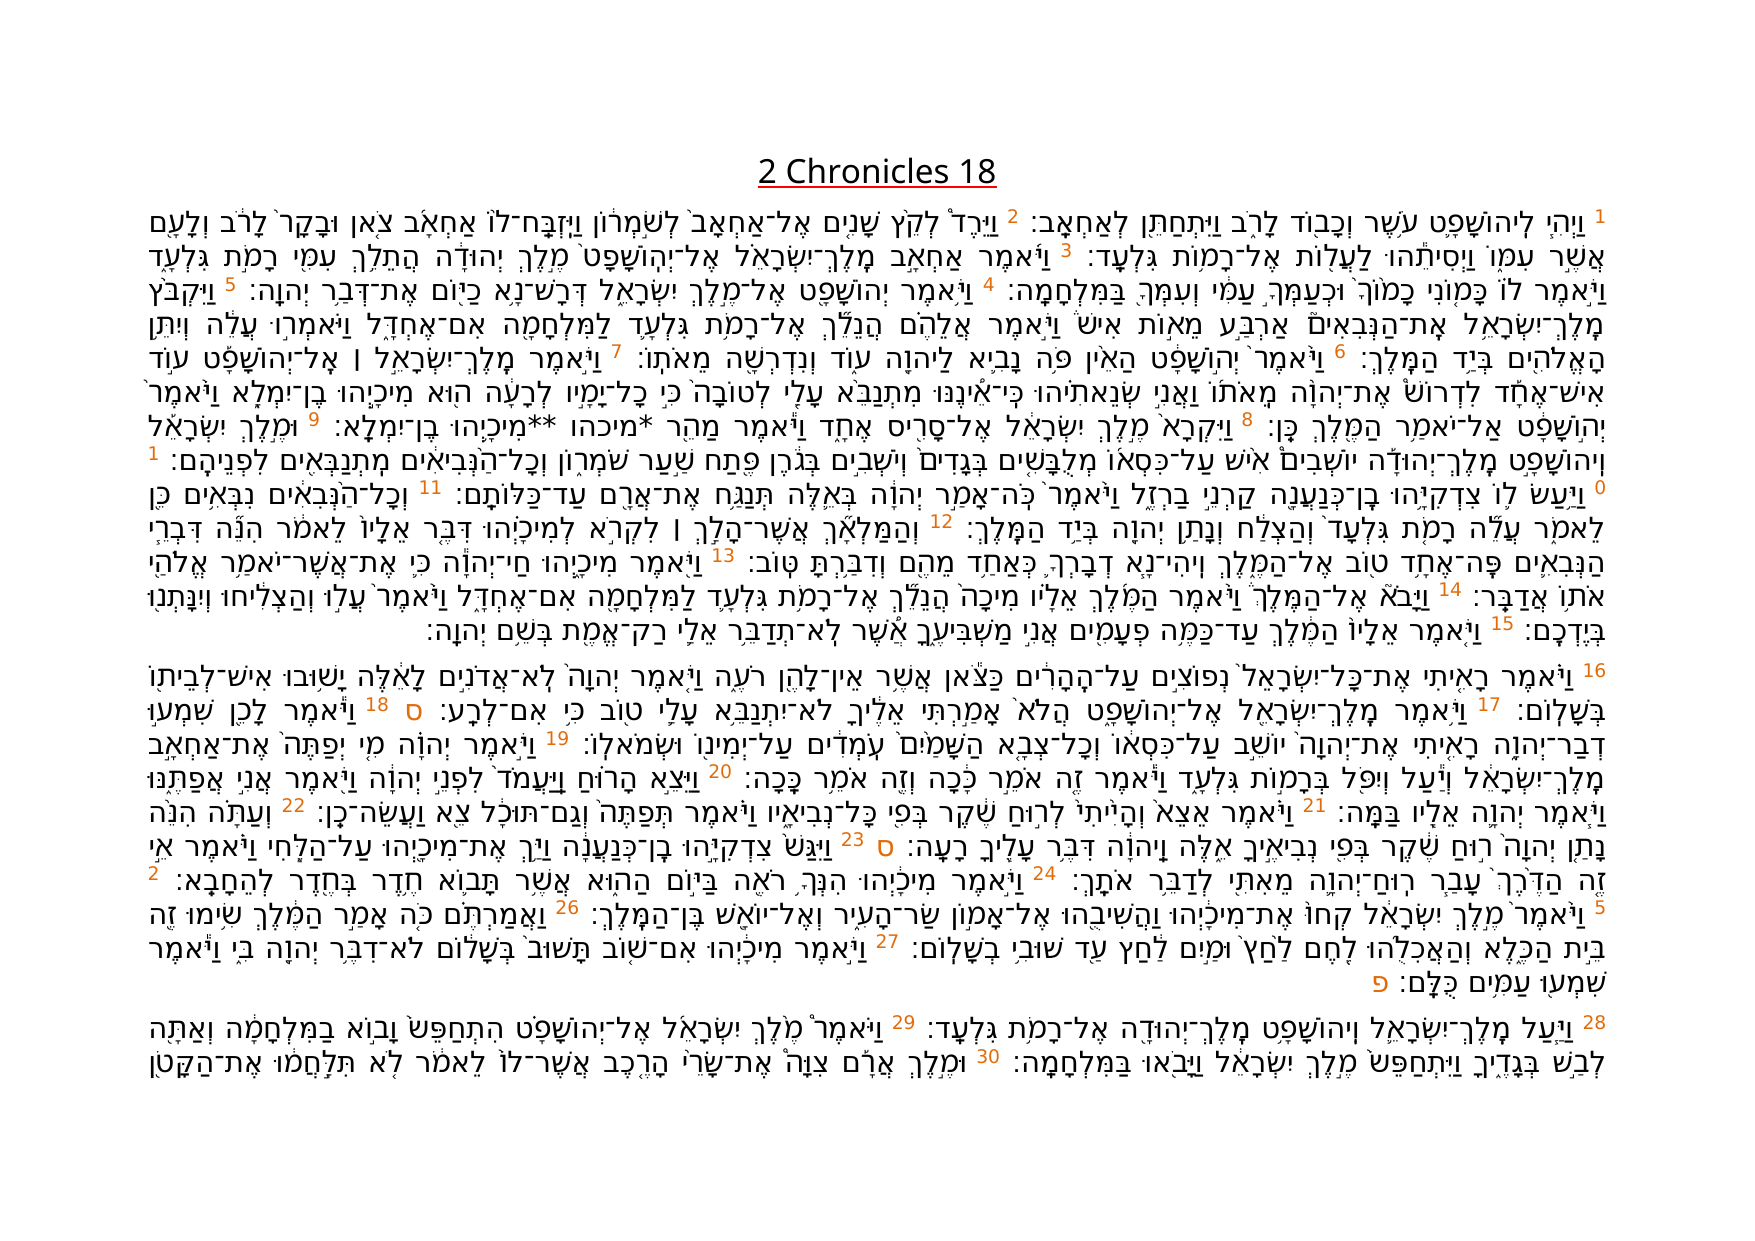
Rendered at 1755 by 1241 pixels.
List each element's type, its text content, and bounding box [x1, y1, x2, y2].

text 16 וַיֹּ֗אמֶר רָאִ֤יתִי אֶת־כָּל־יִשְׂרָאֵל֙ נְפוֹצִ֣ים עַל־הֶֽהָרִ֔ים כַּצֹּ֕אן אֲשֶׁ֥ר אֵין־לָהֶ֖ן רֹעֶ֑ה וַיֹּ֤אמֶר יְהוָה֙ לֹֽא־אֲדֹנִ֣ים לָאֵ֔לֶּה יָשׁ֥וּבוּ אִישׁ־לְבֵית֖וֹ בְּשָׁלֽוֹם׃ ‬‬17 וַיֹּ֥אמֶר מֶֽלֶךְ־יִשְׂרָאֵ֖ל אֶל־יְהוֹשָׁפָ֑ט הֲלֹא֙ אָמַ֣רְתִּי אֵלֶ֔יךָ לֹא־יִתְנַבֵּ֥א עָלַ֛י ט֖וֹב כִּ֥י אִם־לְרָֽע׃ ס ‬‬18 וַיֹּ֕אמֶר לָכֵ֖ן שִׁמְע֣וּ דְבַר־יְהוָ֑ה רָאִ֤יתִי אֶת־יְהוָה֙ יוֹשֵׁ֣ב עַל־כִּסְא֔וֹ וְכָל־צְבָ֤א הַשָּׁמַ֙יִם֙ עֹֽמְדִ֔ים עַל־יְמִינ֖וֹ וּשְׂמֹאלֽוֹ׃ ‬‬19 וַיֹּ֣אמֶר יְהוָ֗ה מִ֤י יְפַתֶּה֙ אֶת־אַחְאָ֣ב מֶֽלֶךְ־יִשְׂרָאֵ֔ל וְיַ֕עַל וְיִפֹּ֖ל בְּרָמ֣וֹת גִּלְעָ֑ד וַיֹּ֕אמֶר זֶ֚ה אֹמֵ֣ר כָּ֔כָה וְזֶ֖ה אֹמֵ֥ר כָּֽכָה׃ ‬‬20 וַיֵּצֵ֣א הָר֗וּחַ וַֽיַּעֲמֹד֙ לִפְנֵ֣י יְהוָ֔ה וַיֹּ֖אמֶר אֲנִ֣י אֲפַתֶּ֑נּוּ וַיֹּ֧אמֶר יְהוָ֛ה אֵלָ֖יו בַּמָּֽה׃ ‬‬21 וַיֹּ֗אמֶר אֵצֵא֙ וְהָיִ֙יתִי֙ לְר֣וּחַ שֶׁ֔קֶר בְּפִ֖י כָּל־נְבִיאָ֑יו וַיֹּ֗אמֶר תְּפַתֶּה֙ וְגַם־תּוּכָ֔ל צֵ֖א וַעֲשֵׂה־כֵֽן׃ ‬‬22 וְעַתָּ֗ה הִנֵּ֨ה נָתַ֤ן יְהוָה֙ ר֣וּחַ שֶׁ֔קֶר בְּפִ֖י נְבִיאֶ֣יךָ אֵ֑לֶּה וַֽיהוָ֔ה דִּבֶּ֥ר עָלֶ֖יךָ רָעָֽה׃ ס ‬‬23 וַיִּגַּשׁ֙ צִדְקִיָּ֣הוּ בֶֽן־כְּנַעֲנָ֔ה וַיַּ֥ךְ אֶת־מִיכָ֖יְהוּ עַל־הַלֶּ֑חִי וַיֹּ֗אמֶר אֵ֣י זֶ֤ה הַדֶּ֙רֶךְ֙ עָבַ֧ר רֽוּחַ־יְהוָ֛ה מֵאִתִּ֖י לְדַבֵּ֥ר אֹתָֽךְ׃ ‬‬24 וַיֹּ֣אמֶר מִיכָ֔יְהוּ הִנְּךָ֥ רֹאֶ֖ה בַּיּ֣וֹם הַה֑וּא אֲשֶׁ֥ר תָּב֛וֹא חֶ֥דֶר בְּחֶ֖דֶר לְהֵחָבֵֽא׃ ‬‬25 וַיֹּ֙אמֶר֙ מֶ֣לֶךְ יִשְׂרָאֵ֔ל קְחוּ֙ אֶת־מִיכָ֔יְהוּ וַהֲשִׁיבֻ֖הוּ אֶל־אָמ֣וֹן שַׂר־הָעִ֑יר וְאֶל־יוֹאָ֖שׁ בֶּן־הַמֶּֽלֶךְ׃ ‬‬26 וַאֲמַרְתֶּ֗ם כֹּ֚ה אָמַ֣ר הַמֶּ֔לֶךְ שִׂ֥ימוּ זֶ֖ה בֵּ֣ית הַכֶּ֑לֶא וְהַאֲכִלֻ֜הוּ לֶ֤חֶם לַ֙חַץ֙ וּמַ֣יִם לַ֔חַץ עַ֖ד שׁוּבִ֥י בְשָׁלֽוֹם׃ ‬‬27 וַיֹּ֣אמֶר מִיכָ֔יְהוּ אִם־שׁ֤וֹב תָּשׁוּב֙ בְּשָׁל֔וֹם לֹא־דִבֶּ֥ר יְהוָ֖ה בִּ֑י וַיֹּ֕אמֶר שִׁמְע֖וּ עַמִּ֥ים כֻּלָּֽם׃ פ ‬‬‬‬‬‬‬‬‬‬‬‬ [148, 659, 1606, 999]
text 1 וַיְהִ֧י לִֽיהוֹשָׁפָ֛ט עֹ֥שֶׁר וְכָב֖וֹד לָרֹ֑ב וַיִּתְחַתֵּ֖ן לְאַחְאָֽב׃ 2 וַיֵּרֶד֩ לְקֵ֨ץ שָׁנִ֤ים אֶל־אַחְאָב֙ לְשֹׁ֣מְר֔וֹן וַיִּֽזְבַּֽח־ל֨וֹ אַחְאָ֜ב צֹ֤אן וּבָקָר֙ לָרֹ֔ב וְלָעָ֖ם אֲשֶׁ֣ר עִמּ֑וֹ וַיְסִיתֵ֕הוּ לַעֲל֖וֹת אֶל־רָמ֥וֹת גִּלְעָֽד׃ ‬‬3 וַיֹּ֜אמֶר אַחְאָ֣ב מֶֽלֶךְ־יִשְׂרָאֵ֗ל אֶל־יְהֽוֹשָׁפָט֙ מֶ֣לֶךְ יְהוּדָ֔ה הֲתֵלֵ֥ךְ עִמִּ֖י רָמֹ֣ת גִּלְעָ֑ד וַיֹּ֣אמֶר ל֗וֹ כָּמ֤וֹנִי כָמ֙וֹךָ֙ וּכְעַמְּךָ֣ עַמִּ֔י וְעִמְּךָ֖ בַּמִּלְחָמָֽה׃ ‬‬4 וַיֹּ֥אמֶר יְהוֹשָׁפָ֖ט אֶל־מֶ֣לֶךְ יִשְׂרָאֵ֑ל דְּרָשׁ־נָ֥א כַיּ֖וֹם אֶת־דְּבַ֥ר יְהוָֽה׃ ‬‬5 וַיִּקְבֹּ֨ץ מֶֽלֶךְ־יִשְׂרָאֵ֥ל אֶֽת־הַנְּבִאִים֮ אַרְבַּ֣ע מֵא֣וֹת אִישׁ֒ וַיֹּ֣אמֶר אֲלֵהֶ֗ם הֲנֵלֵ֞ךְ אֶל־רָמֹ֥ת גִּלְעָ֛ד לַמִּלְחָמָ֖ה אִם־אֶחְדָּ֑ל וַיֹּאמְר֣וּ עֲלֵ֔ה וְיִתֵּ֥ן הָאֱלֹהִ֖ים בְּיַ֥ד הַמֶּֽלֶךְ׃ ‬‬6 וַיֹּ֙אמֶר֙ יְה֣וֹשָׁפָ֔ט הַאֵ֨ין פֹּ֥ה נָבִ֛יא לַיהוָ֖ה ע֑וֹד וְנִדְרְשָׁ֖ה מֵאֹתֽוֹ׃ ‬‬7 וַיֹּ֣אמֶר מֶֽלֶךְ־יִשְׂרָאֵ֣ל ׀ אֶֽל־יְהוֹשָׁפָ֡ט ע֣וֹד אִישׁ־אֶחָ֡ד לִדְרוֹשׁ֩ אֶת־יְהוָ֨ה מֽ͏ֵאֹת֜וֹ וַאֲנִ֣י שְׂנֵאתִ֗יהוּ כִּֽי־אֵ֠ינֶנּוּ מִתְנַבֵּ֨א עָלַ֤י לְטוֹבָה֙ כִּ֣י כָל־יָמָ֣יו לְרָעָ֔ה ה֖וּא מִיכָ֣יְהוּ בֶן־יִמְלָ֑א וַיֹּ֙אמֶר֙ יְה֣וֹשָׁפָ֔ט אַל־יֹאמַ֥ר הַמֶּ֖לֶךְ כֵּֽן׃ ‬‬8 וַיִּקְרָא֙ מֶ֣לֶךְ יִשְׂרָאֵ֔ל אֶל־סָרִ֖יס אֶחָ֑ד וַיֹּ֕אמֶר מַהֵ֖ר *מיכהו **מִיכָ֥יְהוּ בֶן־יִמְלָֽא׃ ‬‬9 וּמֶ֣לֶךְ יִשְׂרָאֵ֡ל וִֽיהוֹשָׁפָ֣ט מֶֽלֶךְ־יְהוּדָ֡ה יוֹשְׁבִים֩ אִ֨ישׁ עַל־כִּסְא֜וֹ מְלֻבָּשִׁ֤ים בְּגָדִים֙ וְיֹשְׁבִ֣ים בְּגֹ֔רֶן פֶּ֖תַח שַׁ֣עַר שֹׁמְר֑וֹן וְכָל־הַ֨נְּבִיאִ֔ים מִֽתְנַבְּאִ֖ים לִפְנֵיהֶֽם׃ ‬‬10 וַיַּ֥עַשׂ ל֛וֹ צִדְקִיָּ֥הוּ בֶֽן־כְּנַעֲנָ֖ה קַרְנֵ֣י בַרְזֶ֑ל וַיֹּ֙אמֶר֙ כֹּֽה־אָמַ֣ר יְהוָ֔ה בְּאֵ֛לֶּה תְּנַגַּ֥ח אֶת־אֲרָ֖ם עַד־כַּלּוֹתָֽם׃ ‬‬11 וְכָל־הַ֨נְּבִאִ֔ים נִבְּאִ֥ים כֵּ֖ן לֵאמֹ֑ר עֲלֵ֞ה רָמֹ֤ת גִּלְעָד֙ וְהַצְלַ֔ח וְנָתַ֥ן יְהוָ֖ה בְּיַ֥ד הַמֶּֽלֶךְ׃ ‬‬12 וְהַמַּלְאָ֞ךְ אֲשֶׁר־הָלַ֣ךְ ׀ לִקְרֹ֣א לְמִיכָ֗יְהוּ דִּבֶּ֤ר אֵלָיו֙ לֵאמֹ֔ר הִנֵּ֞ה דִּבְרֵ֧י הַנְּבִאִ֛ים פֶּֽה־אֶחָ֥ד ט֖וֹב אֶל־הַמֶּ֑לֶךְ וִֽיהִי־נָ֧א דְבָרְךָ֛ כְּאַחַ֥ד מֵהֶ֖ם וְדִבַּ֥רְתָּ טּֽוֹב׃ ‬‬13 וַיֹּ֖אמֶר מִיכָ֑יְהוּ חַי־יְהוָ֕ה כִּ֛י אֶת־אֲשֶׁר־יֹאמַ֥ר אֱלֹהַ֖י אֹת֥וֹ אֲדַבֵּֽר׃ ‬‬14 וַיָּבֹא֮ אֶל־הַמֶּלֶךְ֒ וַיֹּ֨אמֶר הַמֶּ֜לֶךְ אֵלָ֗יו מִיכָה֙ הֲנֵלֵ֞ךְ אֶל־רָמֹ֥ת גִּלְעָ֛ד לַמִּלְחָמָ֖ה אִם־אֶחְדָּ֑ל וַיֹּ֙אמֶר֙ עֲל֣וּ וְהַצְלִ֔יחוּ וְיִנָּתְנ֖וּ בְּיֶדְכֶֽם׃ ‬‬15 וַיֹּ֤אמֶר אֵלָיו֙ הַמֶּ֔לֶךְ עַד־כַּמֶּ֥ה פְעָמִ֖ים אֲנִ֣י מַשְׁבִּיעֶ֑ךָ אֲ֠שֶׁר לֹֽא־תְדַבֵּ֥ר אֵלַ֛י רַק־אֱמֶ֖ת בְּשֵׁ֥ם יְהוָֽה׃ ‬‬‬‬‬‬‬‬‬‬‬‬‬‬‬‬ [148, 206, 1606, 647]
text ‬‬28 וַיַּ֧עַל מֶֽלֶךְ־יִשְׂרָאֵ֛ל וִֽיהוֹשָׁפָ֥ט מֶֽלֶךְ־יְהוּדָ֖ה אֶל־רָמֹ֥ת גִּלְעָֽד׃ ‬‬29 וַיֹּאמֶר֩ מֶ֨לֶךְ יִשְׂרָאֵ֜ל אֶל־יְהוֹשָׁפָ֗ט הִתְחַפֵּשׂ֙ וָב֣וֹא בַמִּלְחָמָ֔ה וְאַתָּ֖ה לְבַ֣שׁ בְּגָדֶ֑יךָ וַיִּתְחַפֵּשׂ֙ מֶ֣לֶךְ יִשְׂרָאֵ֔ל וַיָּבֹ֖אוּ בַּמִּלְחָמָֽה׃ ‬‬30 וּמֶ֣לֶךְ אֲרָ֡ם צִוָּה֩ אֶת־שָׂרֵ֨י הָרֶ֤כֶב אֲשֶׁר־לוֹ֙ לֵאמֹ֔ר לֹ֚א תִּלָּ֣חֲמ֔וּ אֶת־הַקָּטֹ֖ן אֶת־הַגָּד֑וֹל כִּ֛י אִֽם־אֶת־מֶ֥לֶךְ יִשְׂרָאֵ֖ל לְבַדּֽוֹ׃ ‬‬31 וַיְהִ֡י כִּרְאוֹת֩ שָׂרֵ֨י הָרֶ֜כֶב אֶת־יְהוֹשָׁפָ֗ט וְהֵ֤מָּה אָֽמְרוּ֙ מֶ֣לֶךְ יִשְׂרָאֵ֣ל ה֔וּא וַיָּסֹ֥בּוּ עָלָ֖יו לְהִלָּחֵ֑ם וַיִּזְעַ֤ק יְהֽוֹשָׁפָט֙ וַֽיהוָ֣ה עֲזָר֔וֹ וַיְסִיתֵ֥ם אֱלֹהִ֖ים מִמֶּֽנּוּ׃ ‬‬32 וַיְהִ֗י כִּרְאוֹת֙ שָׂרֵ֣י הָרֶ֔כֶב כִּ֥י לֹא־הָיָ֖ה מֶ֣לֶךְ יִשְׂרָאֵ֑ל וַיָּשֻׁ֖בוּ מֵאַחֲרָֽיו׃ ‬‬33 וְאִ֗ישׁ מָשַׁ֤ךְ בַּקֶּ֙שֶׁת֙ לְתֻמּ֔וֹ וַיַּךְ֙ אֶת־מֶ֣לֶךְ יִשְׂרָאֵ֔ל בֵּ֥ין הַדְּבָקִ֖ים וּבֵ֣ין הַשִּׁרְיָ֑ן וַיֹּ֣אמֶר לָֽרַכָּ֗ב הֲפֹ֧ךְ *ידיך **יָדְךָ֛ וְהוֹצֵאתַ֥נִי מִן־הַֽמַּחֲנֶ֖ה כִּ֥י הָחֳלֵֽיתִי׃ ‬‬34 וַתַּ֤עַל הַמִּלְחָמָה֙ בַּיּ֣וֹם הַה֔וּא וּמֶ֣לֶךְ יִשְׂרָאֵ֗ל הָיָ֨ה מַעֲמִ֧יד בַּמֶּרְכָּבָ֛ה נֹ֥כַח אֲרָ֖ם עַד־הָעָ֑רֶב וַיָּ֕מָת לְעֵ֖ת בּ֥וֹא הַשָּֽׁמֶשׁ׃ ‬‬‬‬‬‬‬‬‬ [148, 1012, 1606, 1079]
text 2 Chronicles 18 [148, 148, 1606, 193]
